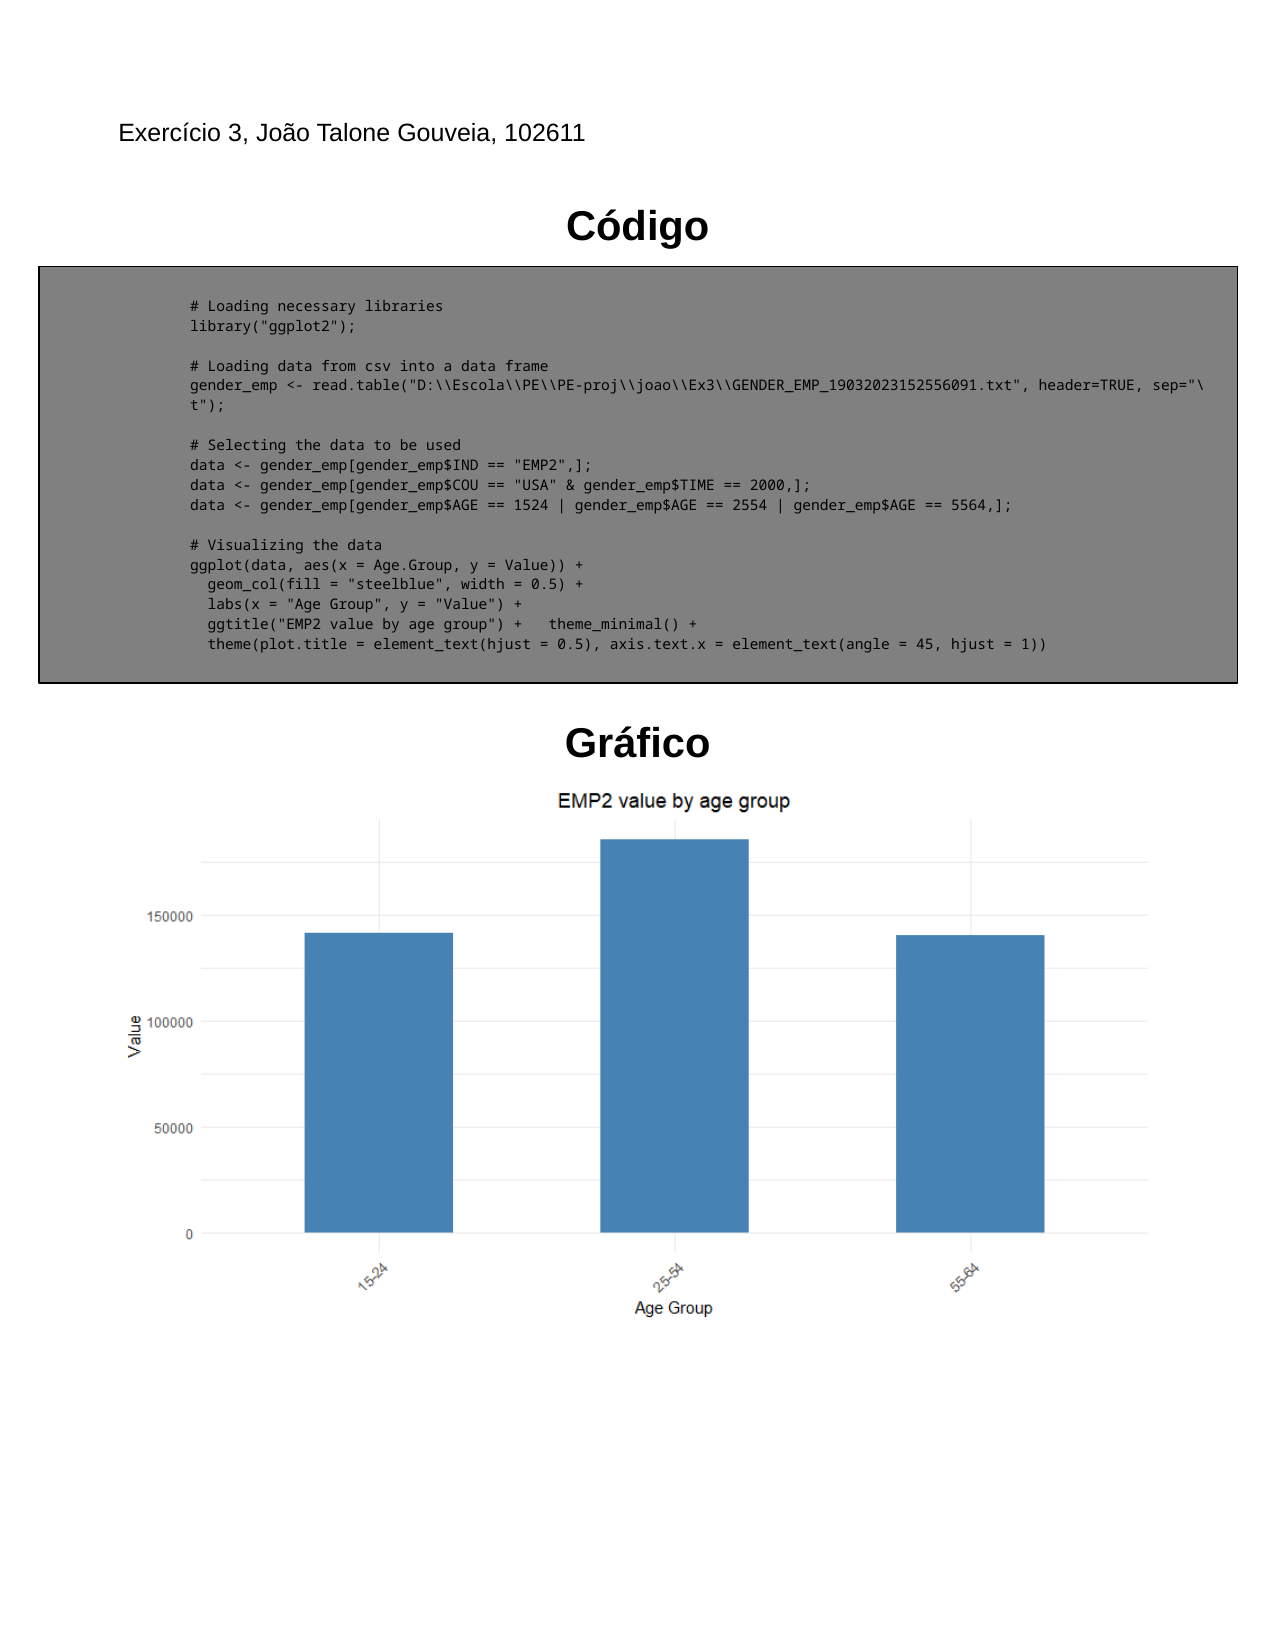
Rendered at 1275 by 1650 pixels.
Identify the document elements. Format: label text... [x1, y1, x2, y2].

picture [118, 783, 1157, 1325]
title Gráfico [118, 684, 1157, 766]
title Código [118, 201, 1157, 249]
